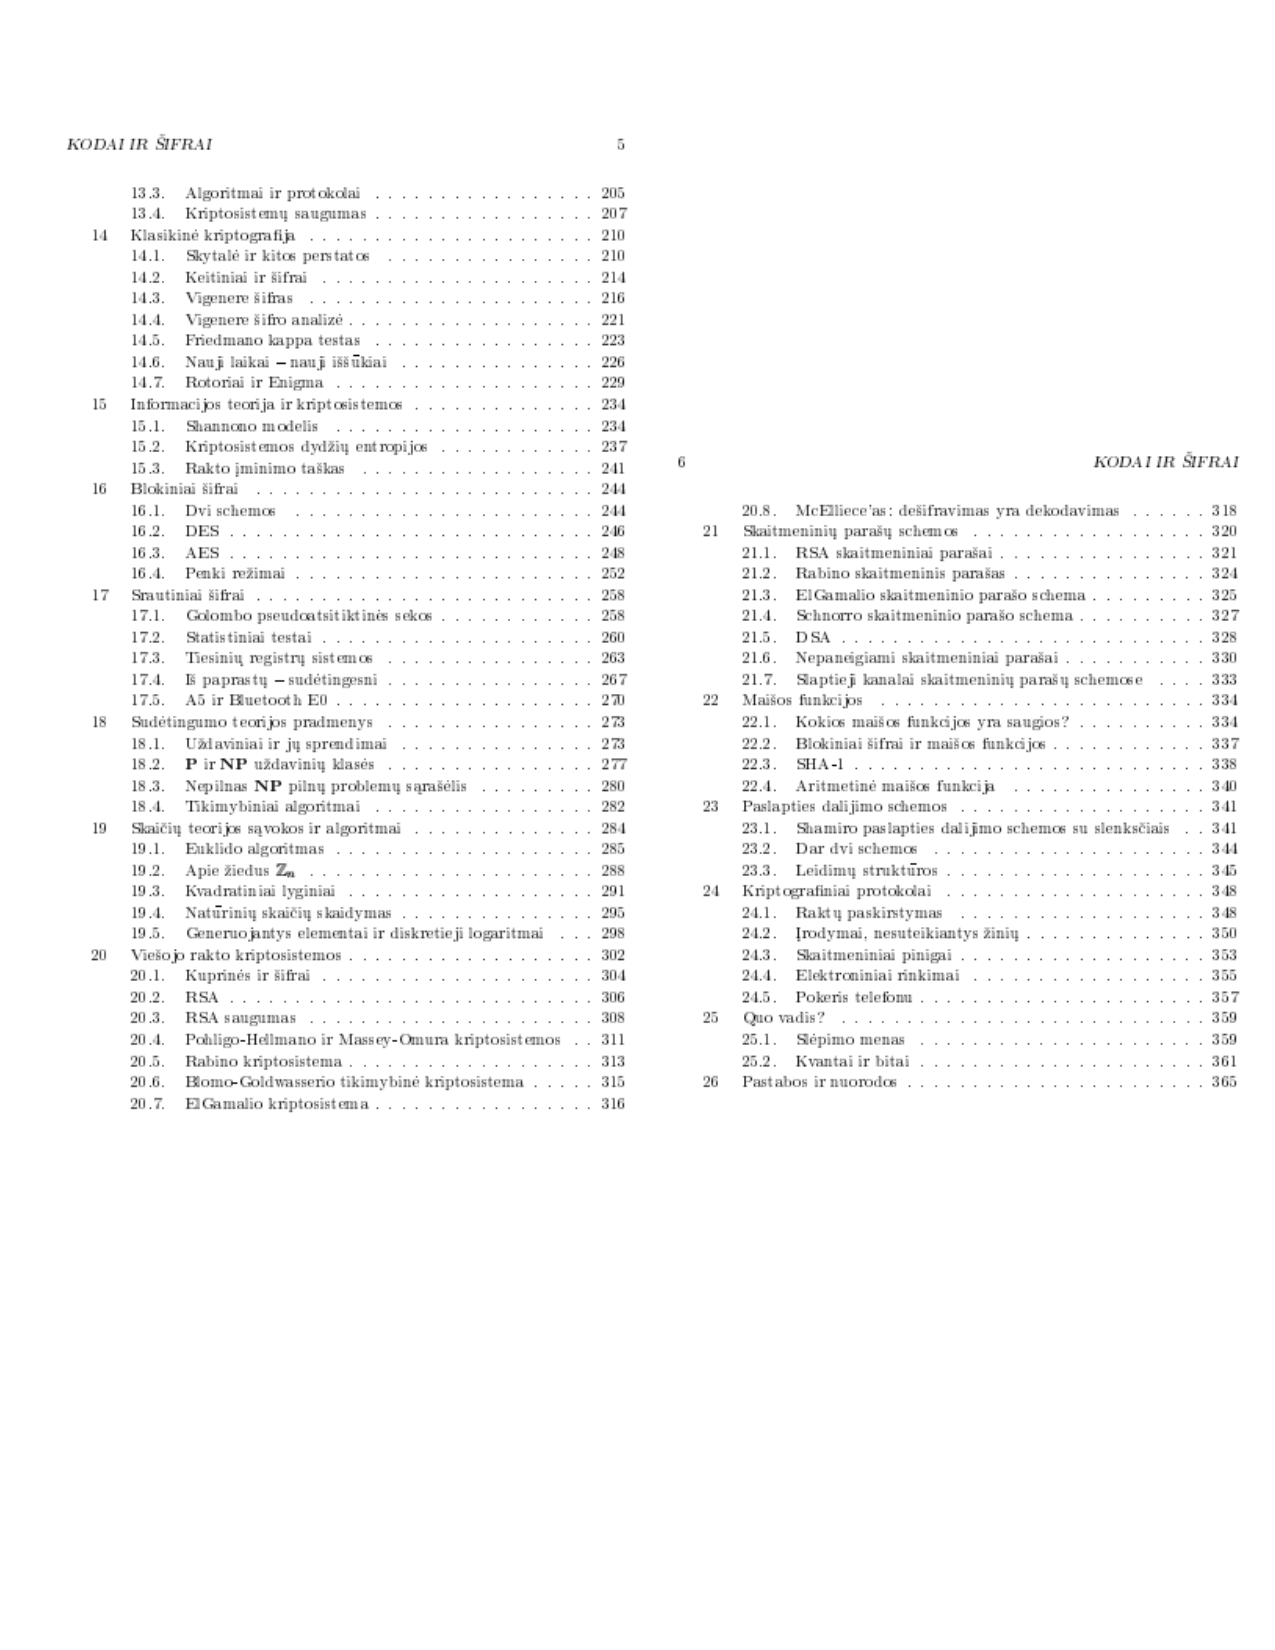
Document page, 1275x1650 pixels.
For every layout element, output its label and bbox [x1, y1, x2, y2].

picture [660, 441, 1263, 1106]
picture [56, 126, 650, 1164]
